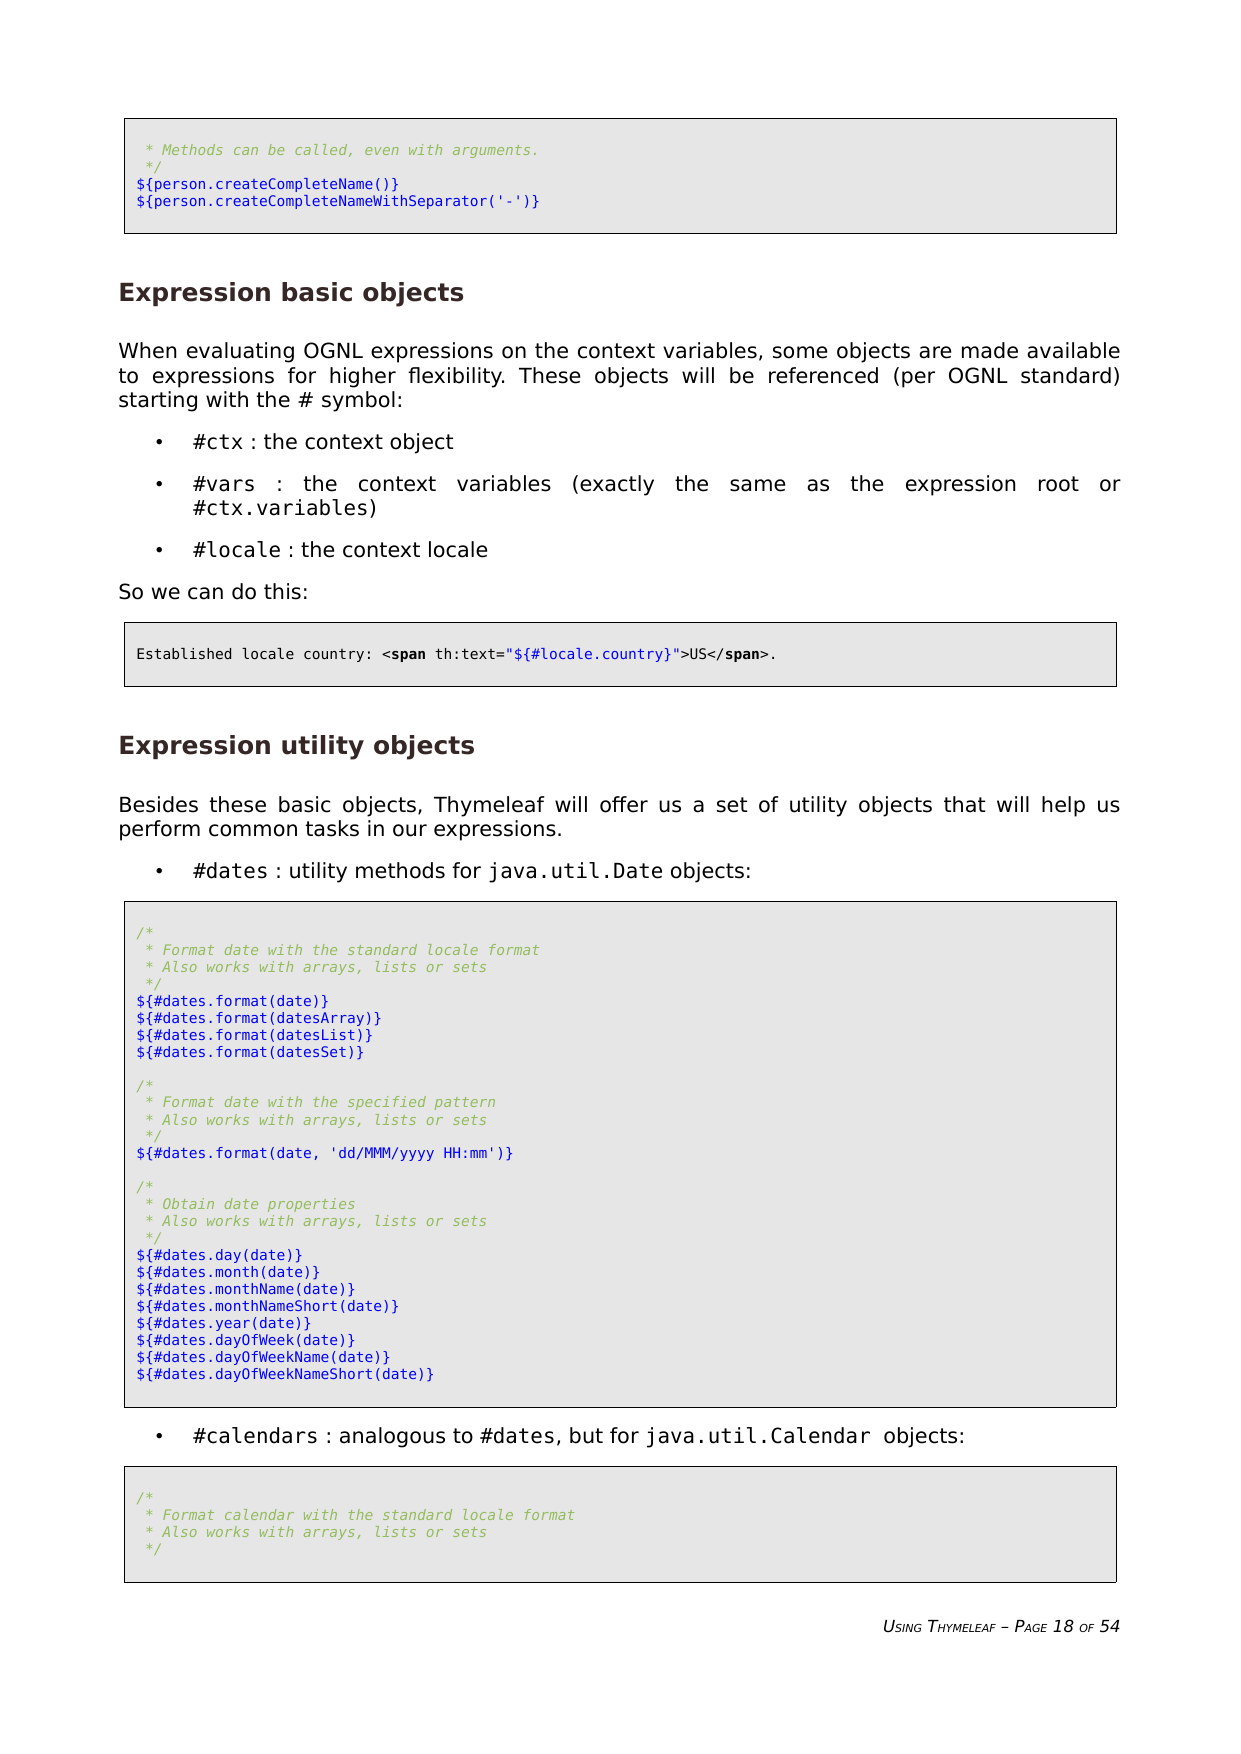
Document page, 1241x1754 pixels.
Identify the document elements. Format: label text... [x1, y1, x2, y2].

text /* * Format calendar with the standard locale format * Also works with arrays, lists or sets */ [125, 1467, 1116, 1582]
text /* * Format date with the standard locale format * Also works with arrays, lists or sets */ ${#dates.format(date)} ${#dates.format(datesArray)} ${#dates.format(datesList)} ${#dates.format(datesSet)} /* * Format date with the specified pattern * Also works with arrays, lists or sets */ ${#dates.format(date, 'dd/MMM/yyyy HH:mm')} /* * Obtain date properties * Also works with arrays, lists or sets */ ${#dates.day(date)} ${#dates.month(date)} ${#dates.monthName(date)} ${#dates.monthNameShort(date)} ${#dates.year(date)} ${#dates.dayOfWeek(date)} ${#dates.dayOfWeekName(date)} ${#dates.dayOfWeekNameShort(date)} [125, 902, 1116, 1407]
list #calendars : analogous to #dates, but for java.util.Calendar objects: [156, 1424, 1122, 1449]
text Besides these basic objects, Thymeleaf will offer us a set of utility objects that will help us perform common tasks in our expressions. [118, 793, 1122, 841]
list #vars : the context variables (exactly the same as the expression root or #ctx.variables) [156, 472, 1122, 521]
text * Methods can be called, even with arguments. */ ${person.createCompleteName()} ${person.createCompleteNameWithSeparator('-')} [125, 119, 1116, 233]
subtitle Expression basic objects [118, 278, 1122, 307]
text When evaluating OGNL expressions on the context variables, some objects are made available to expressions for higher flexibility. These objects will be referenced (per OGNL standard) starting with the # symbol: [118, 339, 1122, 412]
list #ctx : the context object [156, 430, 1122, 454]
list #locale : the context locale [156, 538, 1122, 562]
text So we can do this: [118, 580, 1122, 604]
subtitle Expression utility objects [118, 731, 1122, 760]
list #dates : utility methods for java.util.Date objects: [156, 859, 1122, 883]
text Established locale country: <span th:text="${#locale.country}">US</span>. [125, 623, 1116, 686]
